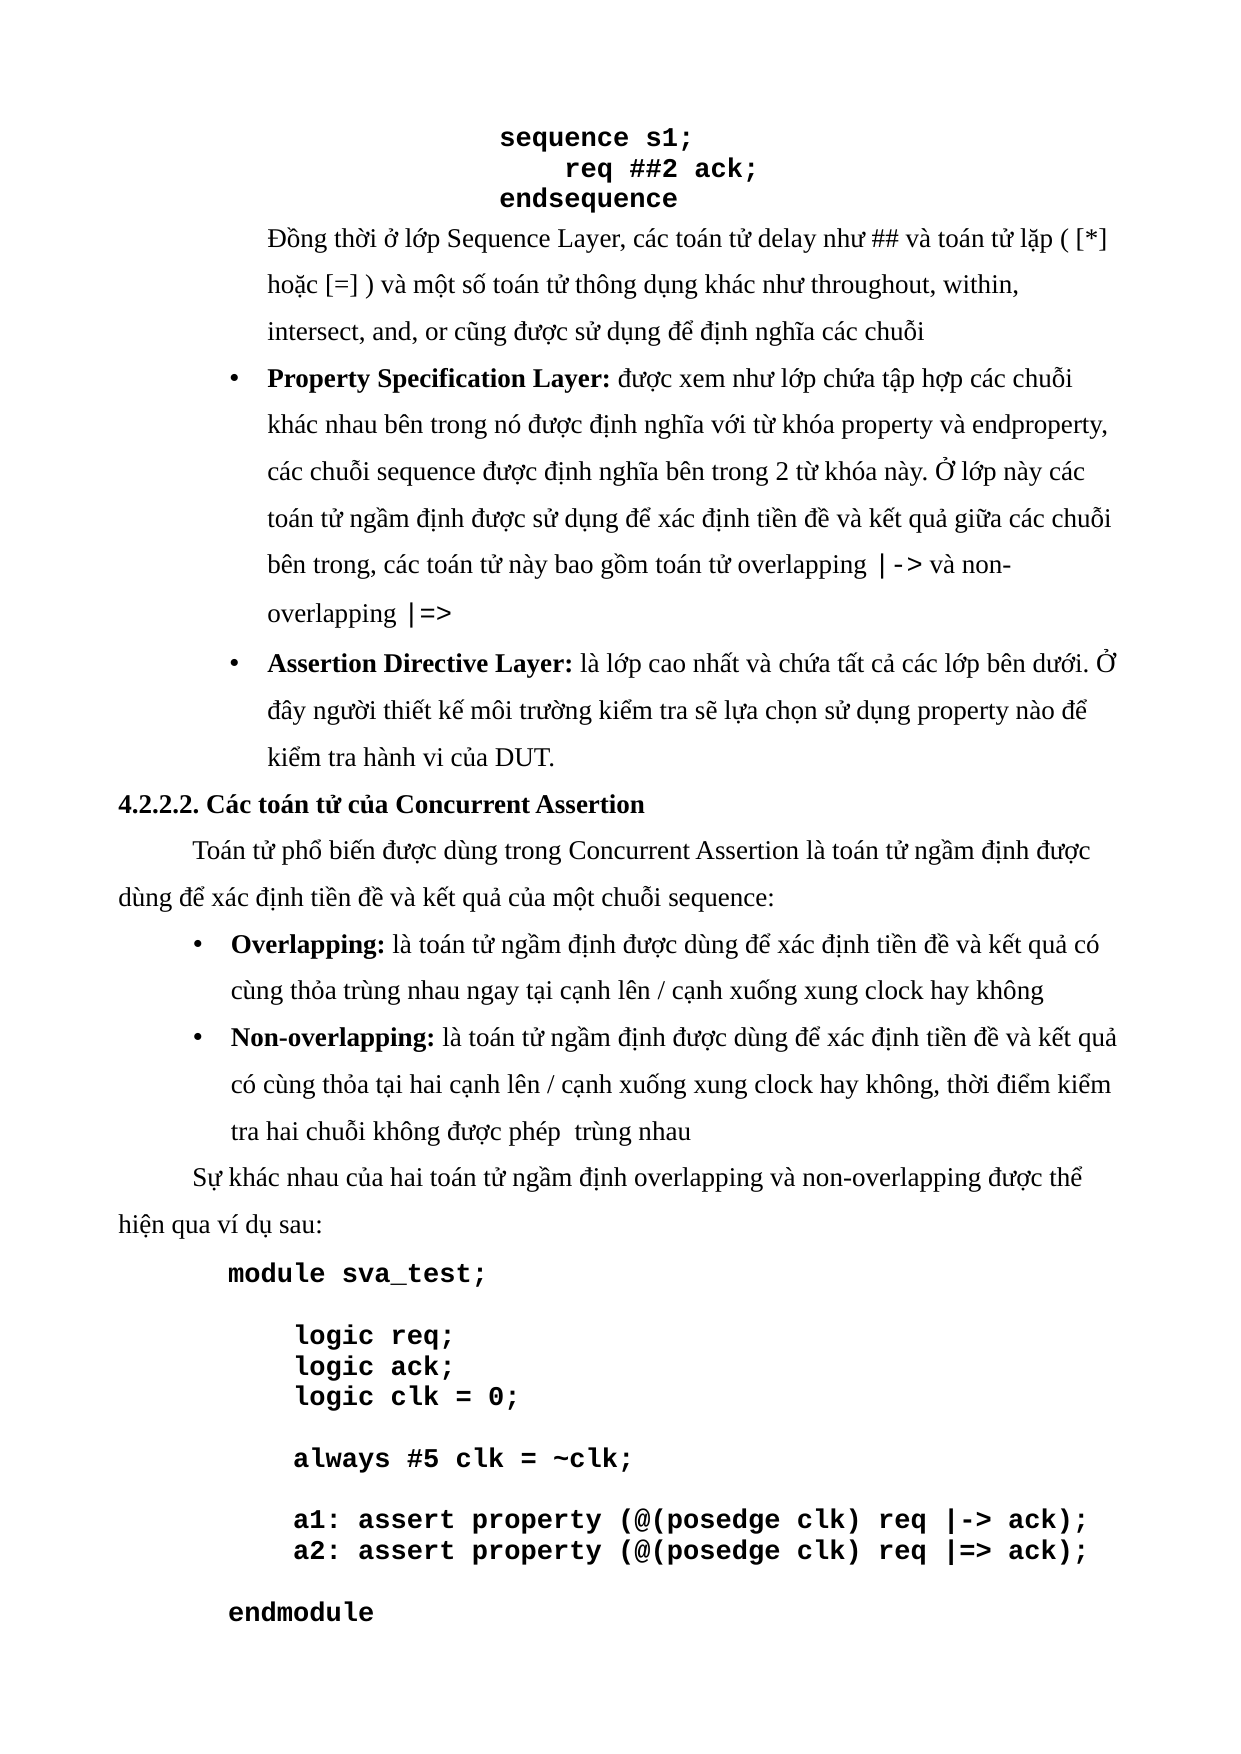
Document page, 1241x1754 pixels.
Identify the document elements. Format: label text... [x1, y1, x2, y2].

text 4.2.2.2. Các toán tử của Concurrent Assertion [118, 788, 1122, 819]
text Toán tử phổ biến được dùng trong Concurrent Assertion là toán tử ngầm định được dùng để xác định tiền đề và kết quả của một chuỗi sequence: [118, 834, 1122, 912]
text Sự khác nhau của hai toán tử ngầm định overlapping và non-overlapping được thể hiện qua ví dụ sau: [118, 1161, 1122, 1239]
list Assertion Directive Layer: là lớp cao nhất và chứa tất cả các lớp bên dưới. Ở đây người thiết kế môi trường kiểm tra sẽ lựa chọn sử dụng property nào để kiểm tra hành vi của DUT. [229, 648, 1122, 772]
list Đồng thời ở lớp Sequence Layer, các toán tử delay như ## và toán tử lặp ( [*] hoặc [=] ) và một số toán tử thông dụng khác như throughout, within, intersect, and, or cũng được sử dụng để định nghĩa các chuỗi [229, 222, 1122, 346]
list Overlapping: là toán tử ngầm định được dùng để xác định tiền đề và kết quả có cùng thỏa trùng nhau ngay tại cạnh lên / cạnh xuống xung clock hay không [193, 928, 1122, 1006]
table_header module sva_test; logic req; logic ack; logic clk = 0; always #5 clk = ~clk; a1: assert property (@(posedge clk) req |-> ack); a2: assert property (@(posedge clk) req |=> ack); endmodule [222, 1255, 1096, 1635]
list Non-overlapping: là toán tử ngầm định được dùng để xác định tiền đề và kết quả có cùng thỏa tại hai cạnh lên / cạnh xuống xung clock hay không, thời điểm kiểm tra hai chuỗi không được phép trùng nhau [193, 1021, 1122, 1146]
table_header sequence s1; req ##2 ack; endsequence [493, 118, 802, 222]
list Property Specification Layer: được xem như lớp chứa tập hợp các chuỗi khác nhau bên trong nó được định nghĩa với từ khóa property và endproperty, các chuỗi sequence được định nghĩa bên trong 2 từ khóa này. Ở lớp này các toán tử ngầm định được sử dụng để xác định tiền đề và kết quả giữa các chuỗi bên trong, các toán tử này bao gồm toán tử overlapping |-> và non-overlapping |=> [229, 362, 1122, 631]
